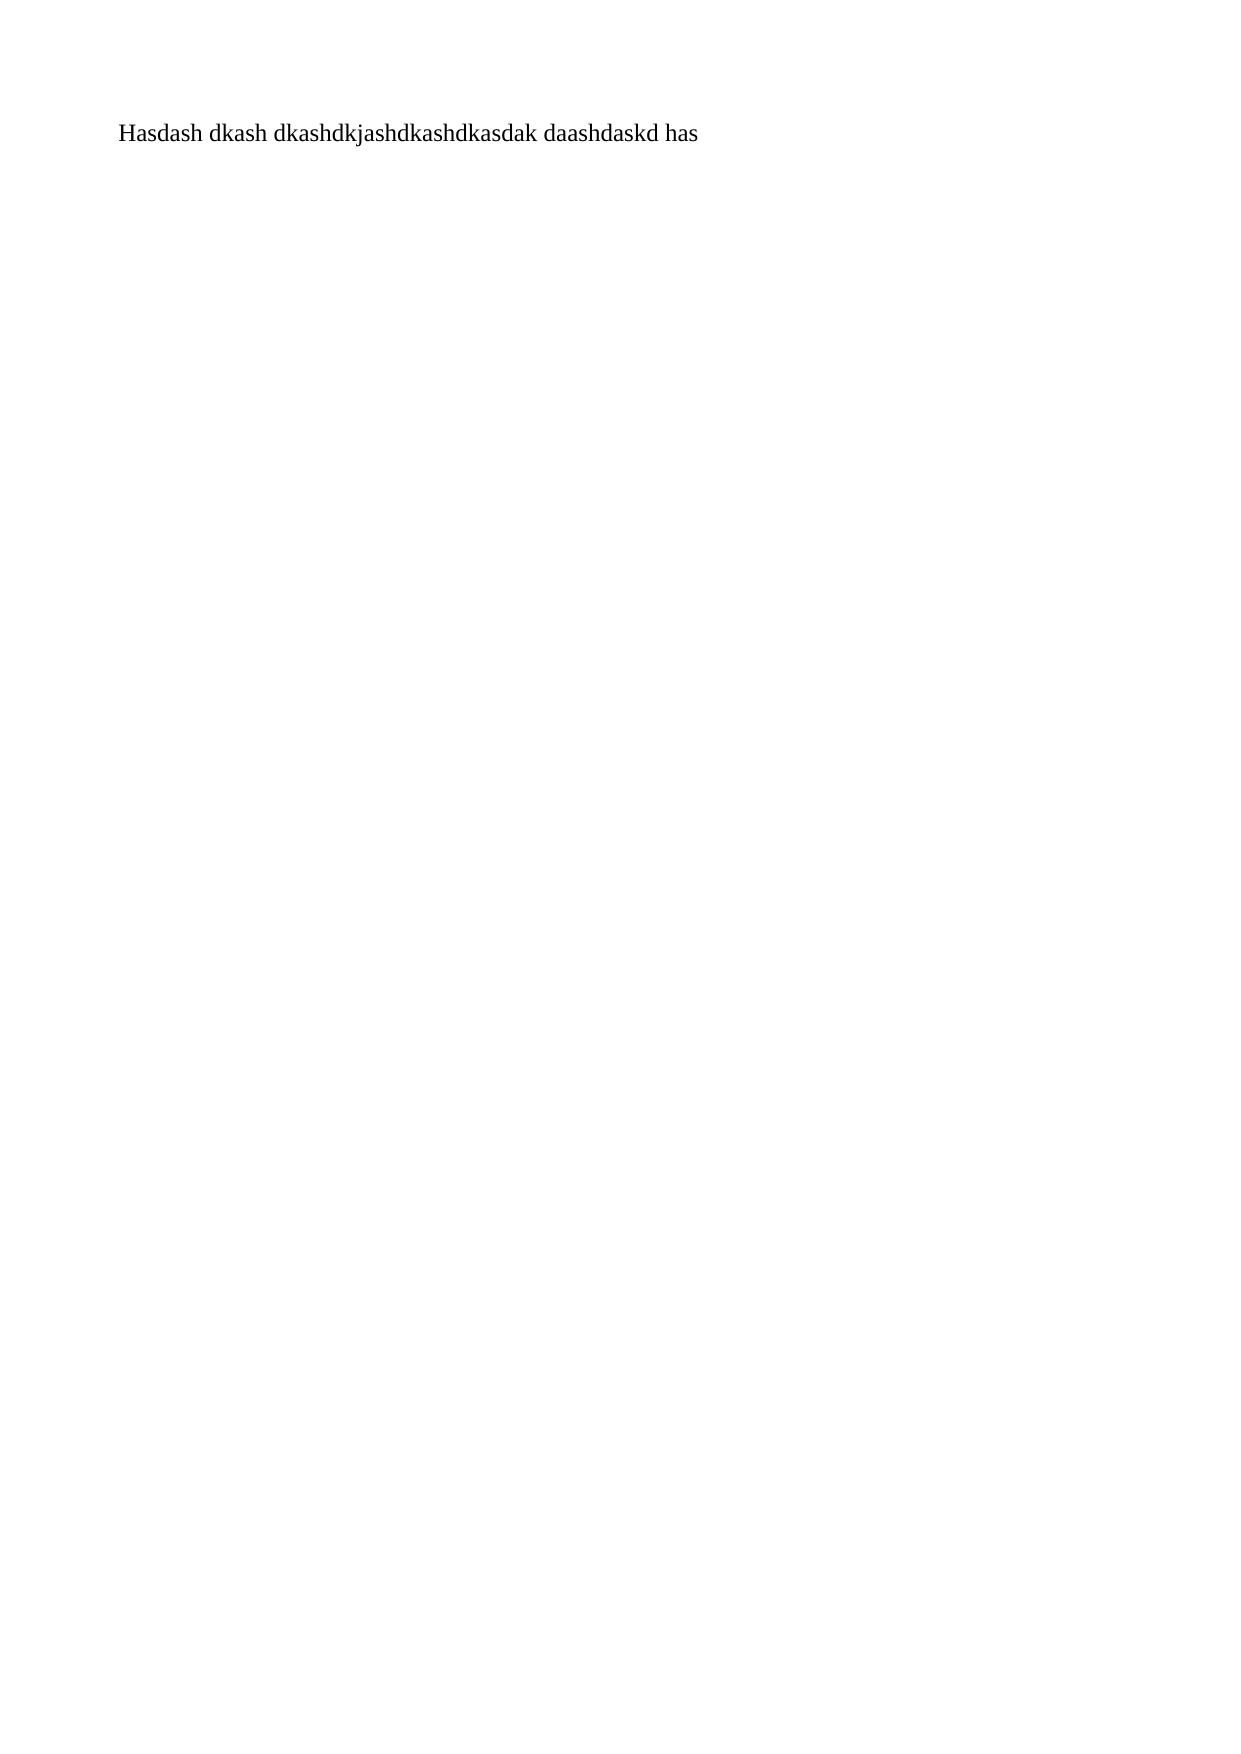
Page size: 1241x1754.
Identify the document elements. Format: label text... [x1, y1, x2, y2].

text Hasdash dkash dkashdkjashdkashdkasdak daashdaskd has [118, 118, 1122, 147]
